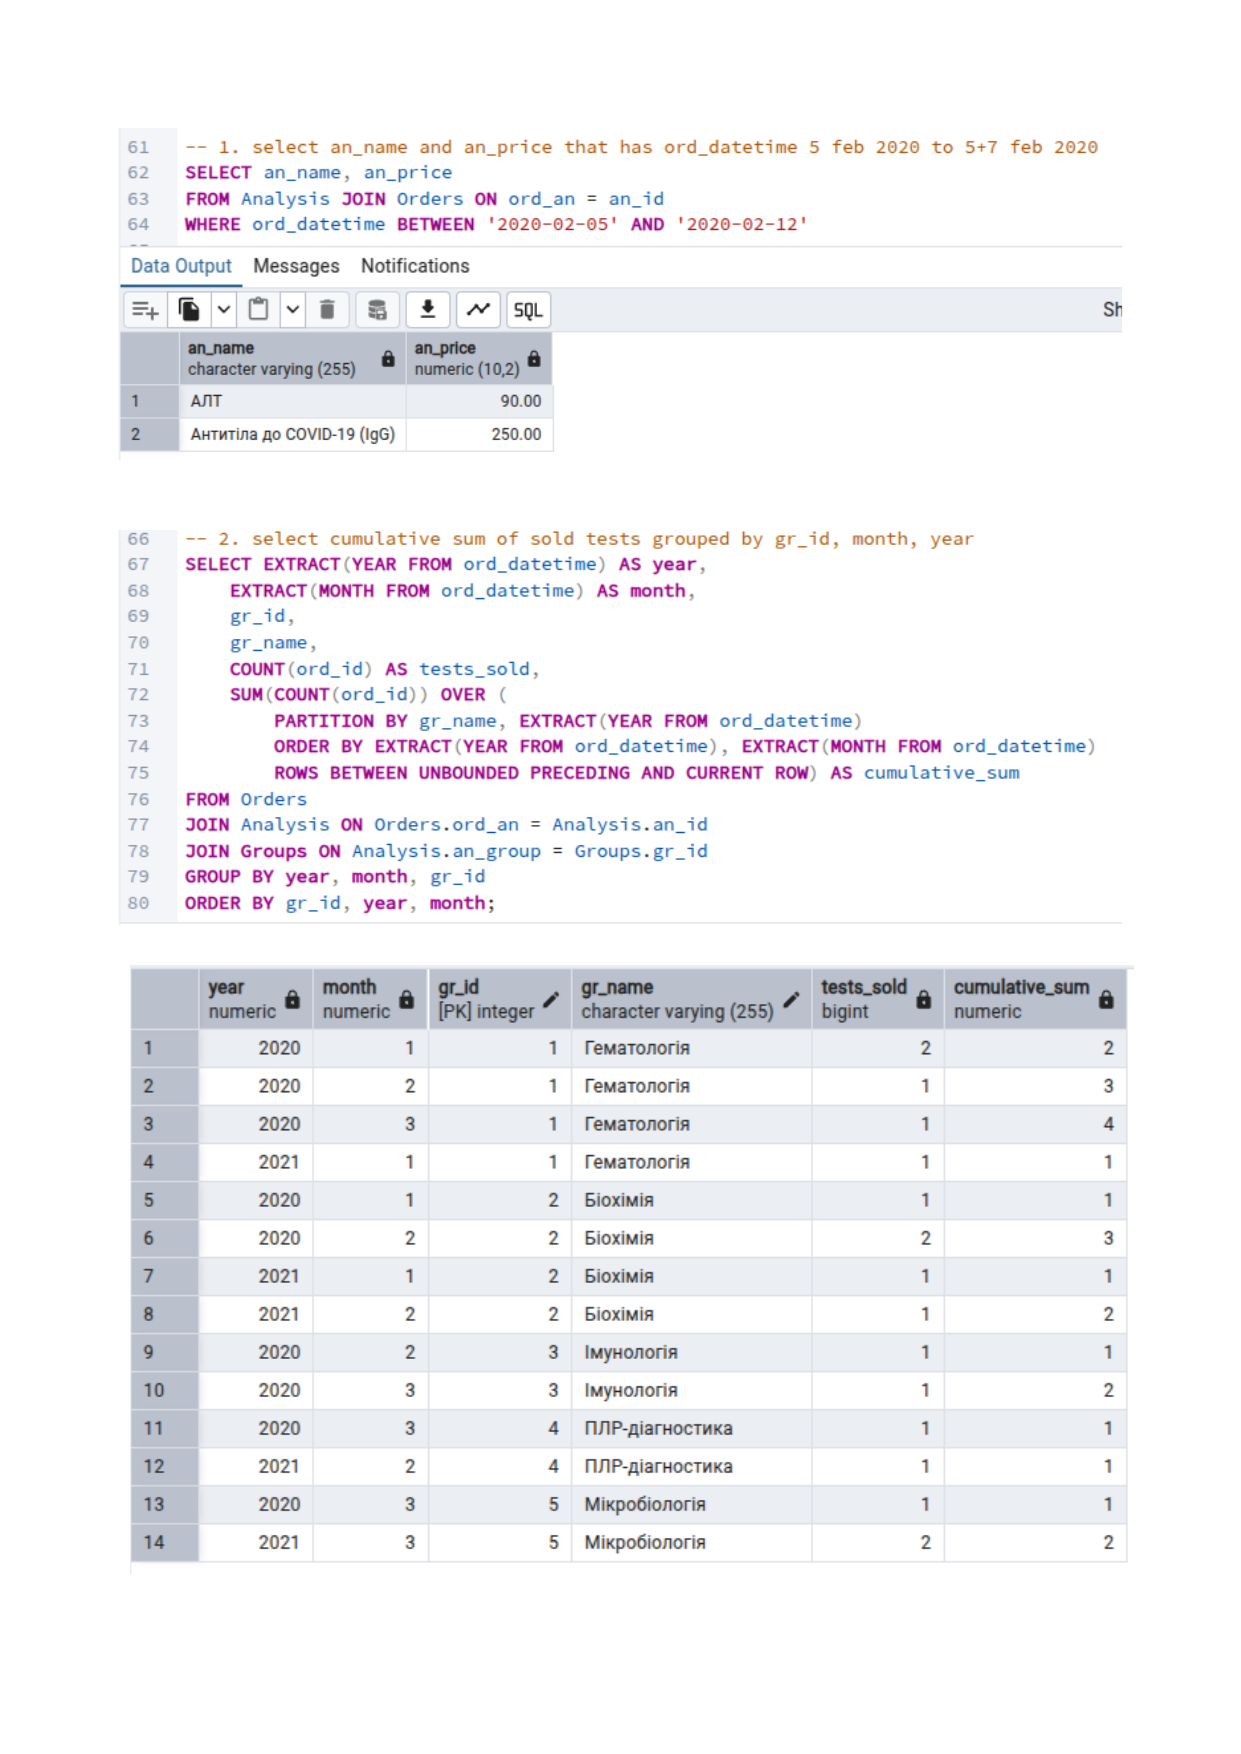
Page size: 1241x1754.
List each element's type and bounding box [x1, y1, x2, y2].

picture [118, 128, 1123, 460]
picture [130, 965, 1134, 1575]
picture [118, 530, 1123, 925]
